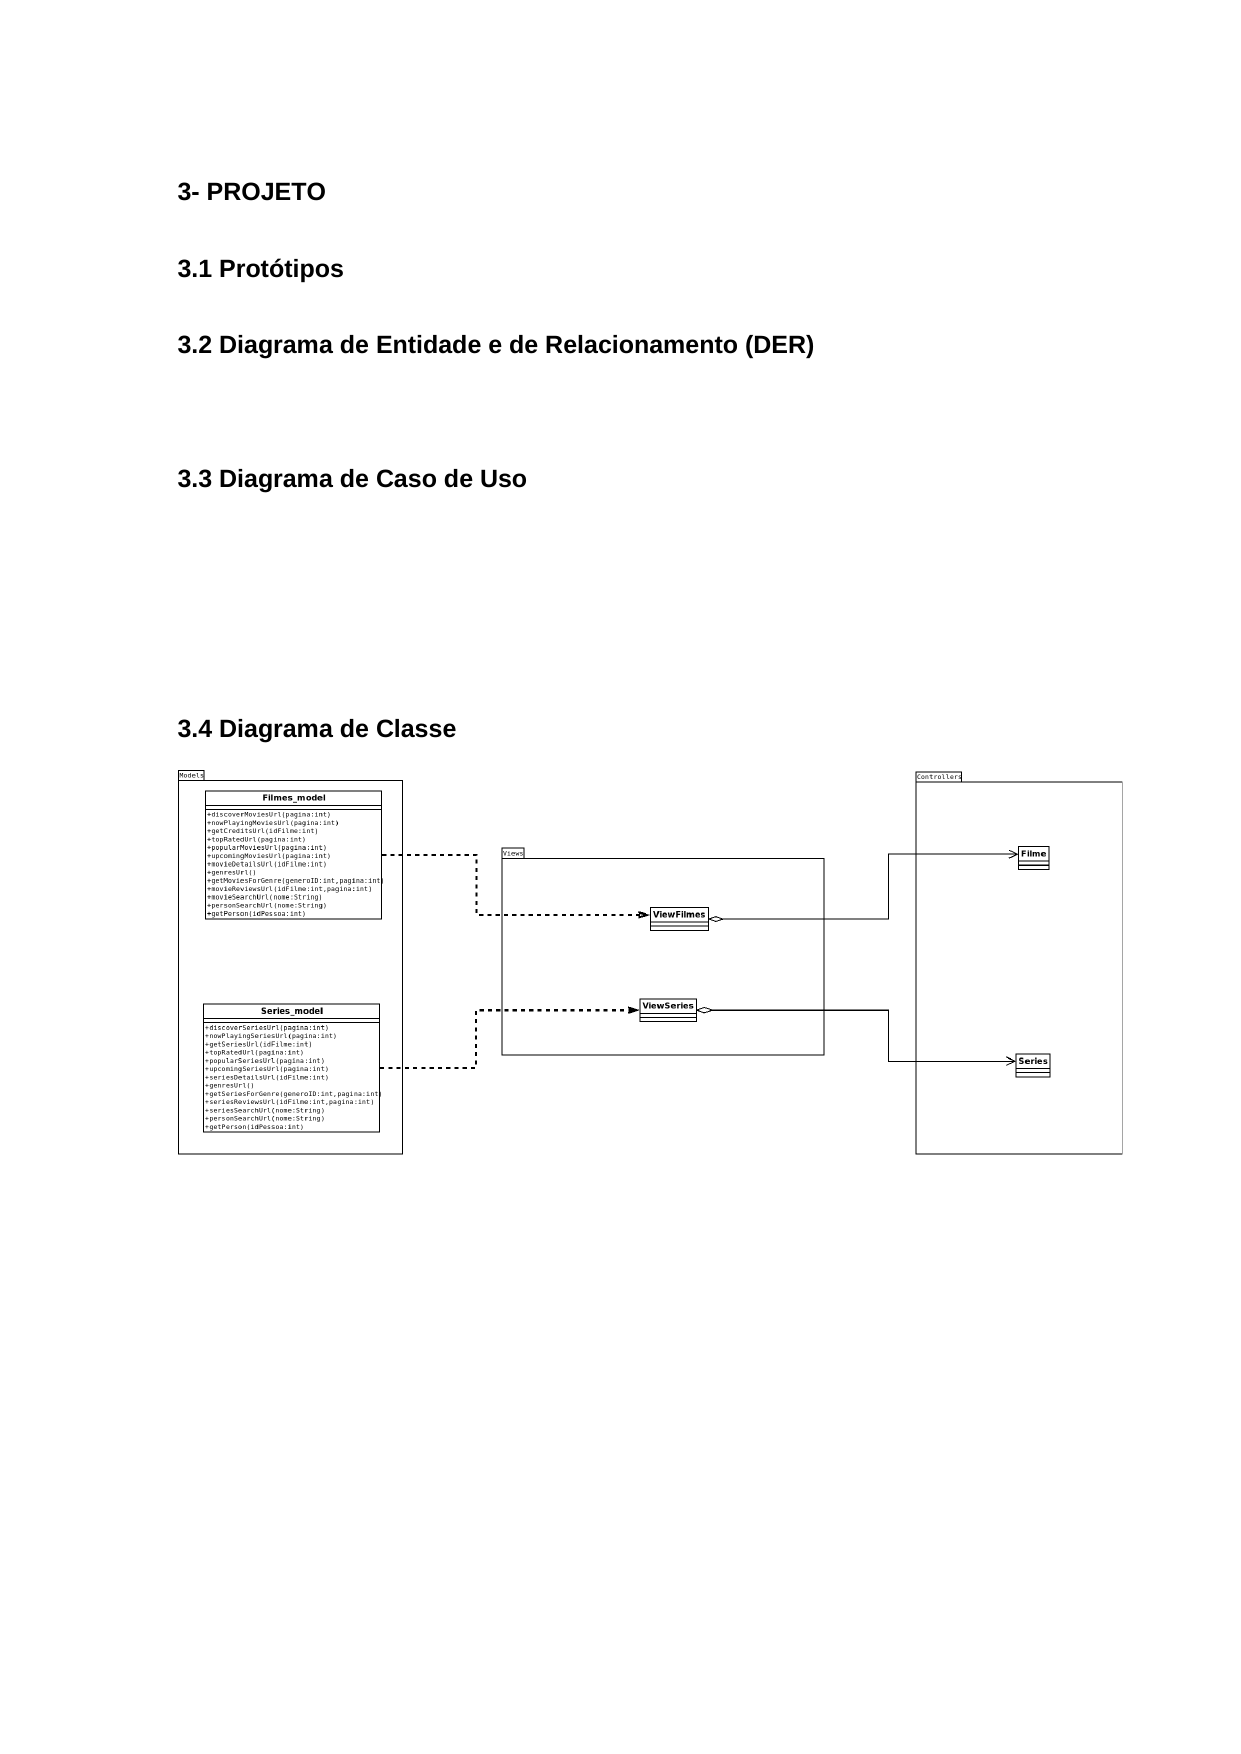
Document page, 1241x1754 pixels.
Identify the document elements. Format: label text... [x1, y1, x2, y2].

picture [177, 769, 1123, 1155]
subtitle 3.3 Diagrama de Caso de Uso [177, 464, 1122, 493]
subtitle 3- PROJETO [177, 177, 1122, 206]
subtitle 3.4 Diagrama de Classe [177, 714, 1122, 743]
subtitle 3.1 Protótipos [177, 254, 1122, 282]
subtitle 3.2 Diagrama de Entidade e de Relacionamento (DER) [177, 330, 1122, 359]
